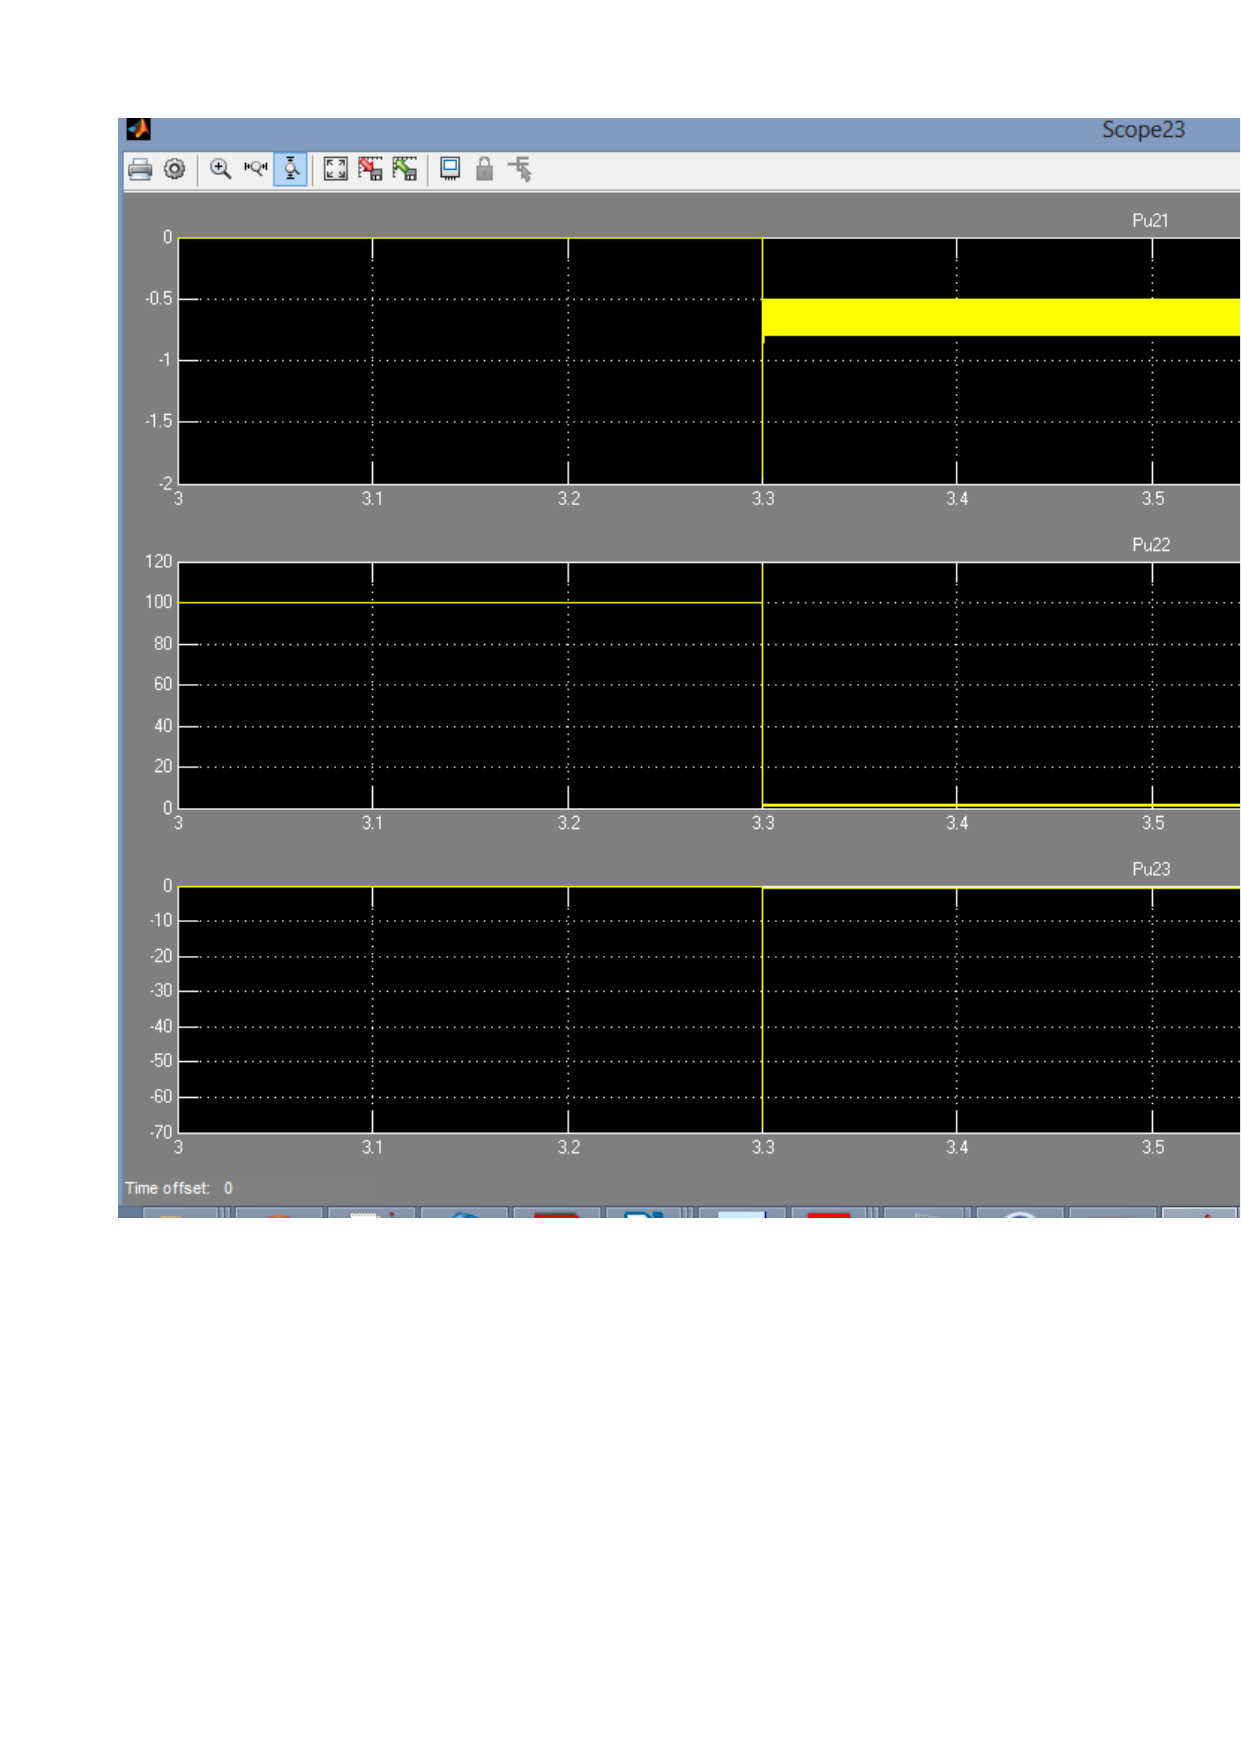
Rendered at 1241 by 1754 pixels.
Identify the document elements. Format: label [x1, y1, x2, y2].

picture [118, 118, 1241, 1218]
